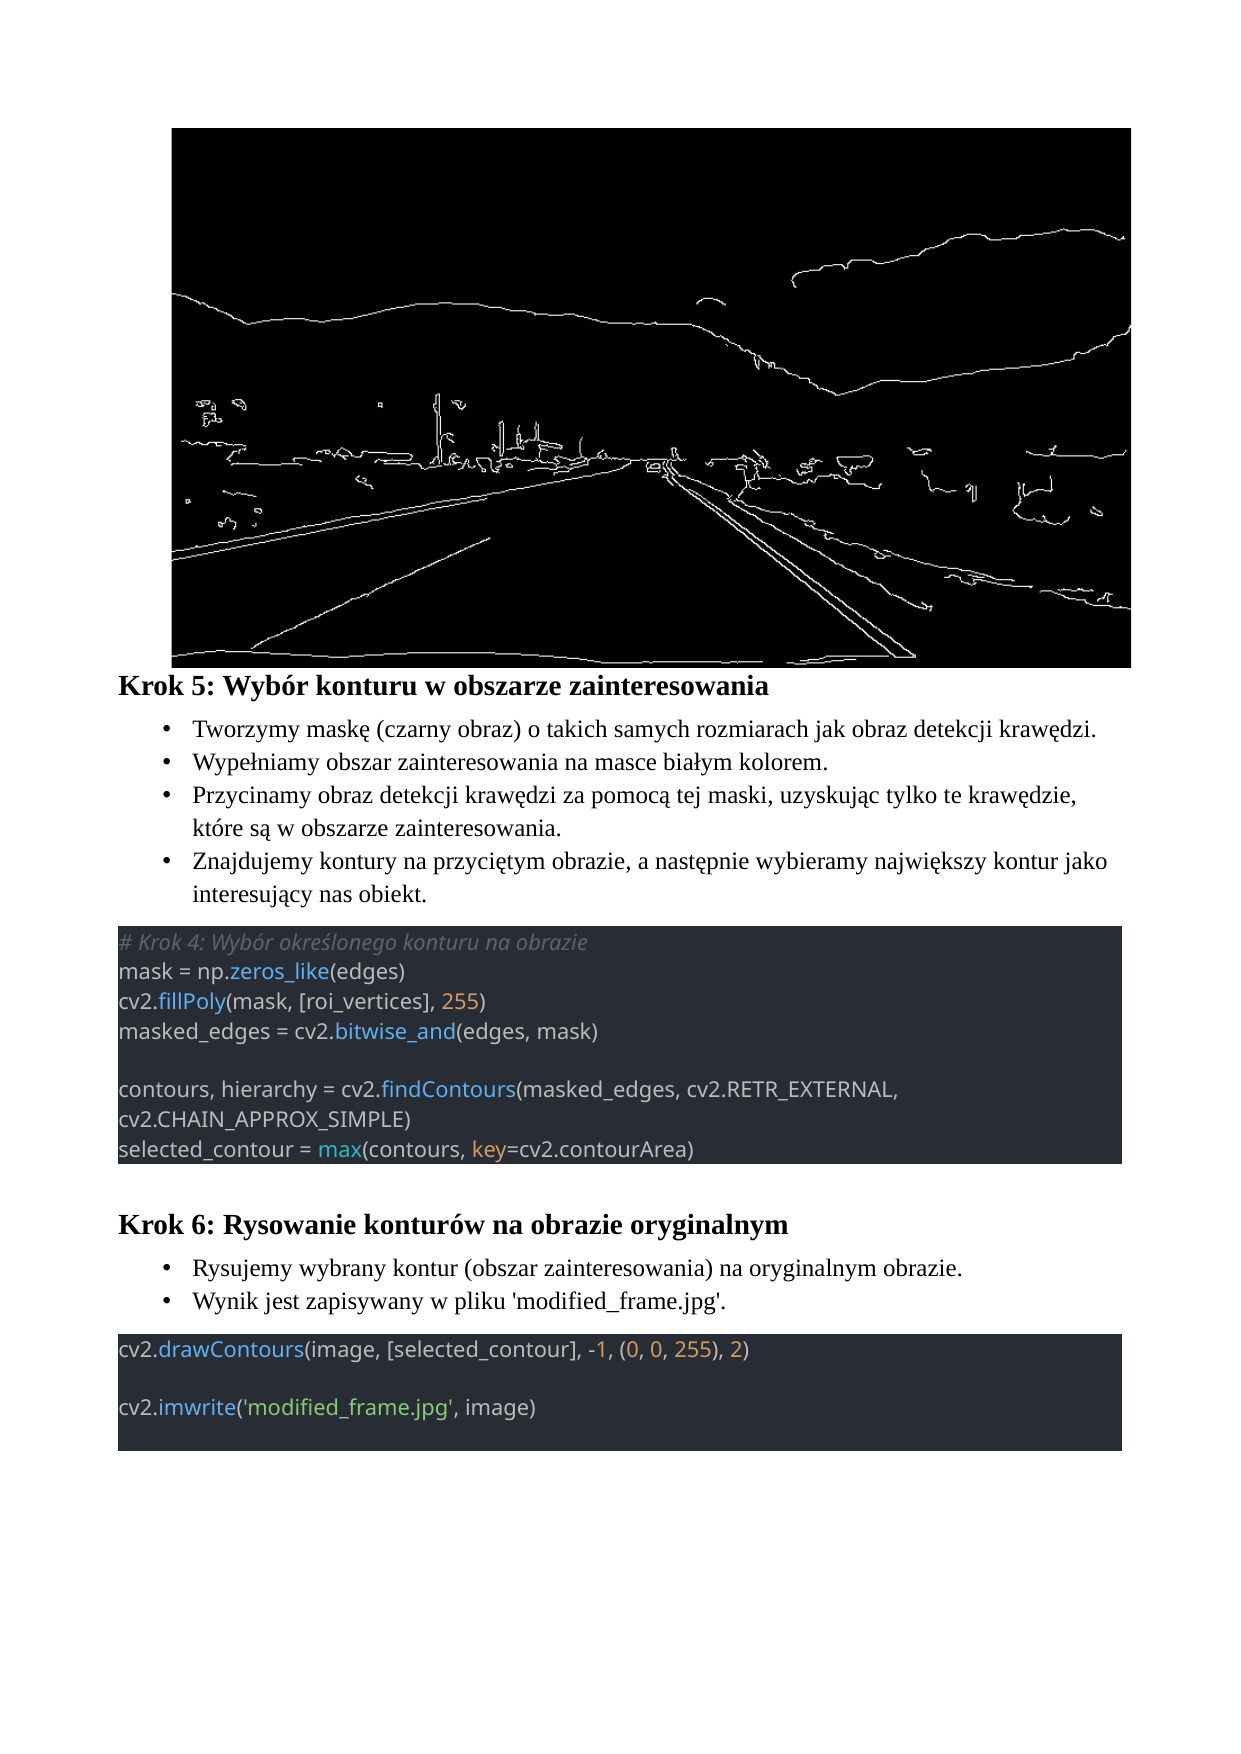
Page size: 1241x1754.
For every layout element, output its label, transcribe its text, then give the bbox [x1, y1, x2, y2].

subtitle Krok 6: Rysowanie konturów na obrazie oryginalnym [118, 1207, 1122, 1241]
text cv2.drawContours(image, [selected_contour], -1, (0, 0, 255), 2) cv2.imwrite('modified_frame.jpg', image) [118, 1334, 1122, 1451]
list Rysujemy wybrany kontur (obszar zainteresowania) na oryginalnym obrazie. [162, 1253, 1122, 1282]
subtitle Krok 5: Wybór konturu w obszarze zainteresowania [118, 118, 1122, 701]
picture [171, 128, 1132, 668]
list Tworzymy maskę (czarny obraz) o takich samych rozmiarach jak obraz detekcji krawędzi. [162, 714, 1122, 742]
text # Krok 4: Wybór określonego konturu na obrazie mask = np.zeros_like(edges) cv2.fillPoly(mask, [roi_vertices], 255) masked_edges = cv2.bitwise_and(edges, mask) contours, hierarchy = cv2.findContours(masked_edges, cv2.RETR_EXTERNAL, cv2.CHAIN_APPROX_SIMPLE) selected_contour = max(contours, key=cv2.contourArea) [118, 926, 1122, 1164]
list Wynik jest zapisywany w pliku 'modified_frame.jpg'. [162, 1286, 1122, 1315]
list Znajdujemy kontury na przyciętym obrazie, a następnie wybieramy największy kontur jako interesujący nas obiekt. [162, 846, 1122, 908]
list Wypełniamy obszar zainteresowania na masce białym kolorem. [162, 747, 1122, 776]
list Przycinamy obraz detekcji krawędzi za pomocą tej maski, uzyskując tylko te krawędzie, które są w obszarze zainteresowania. [162, 780, 1122, 842]
